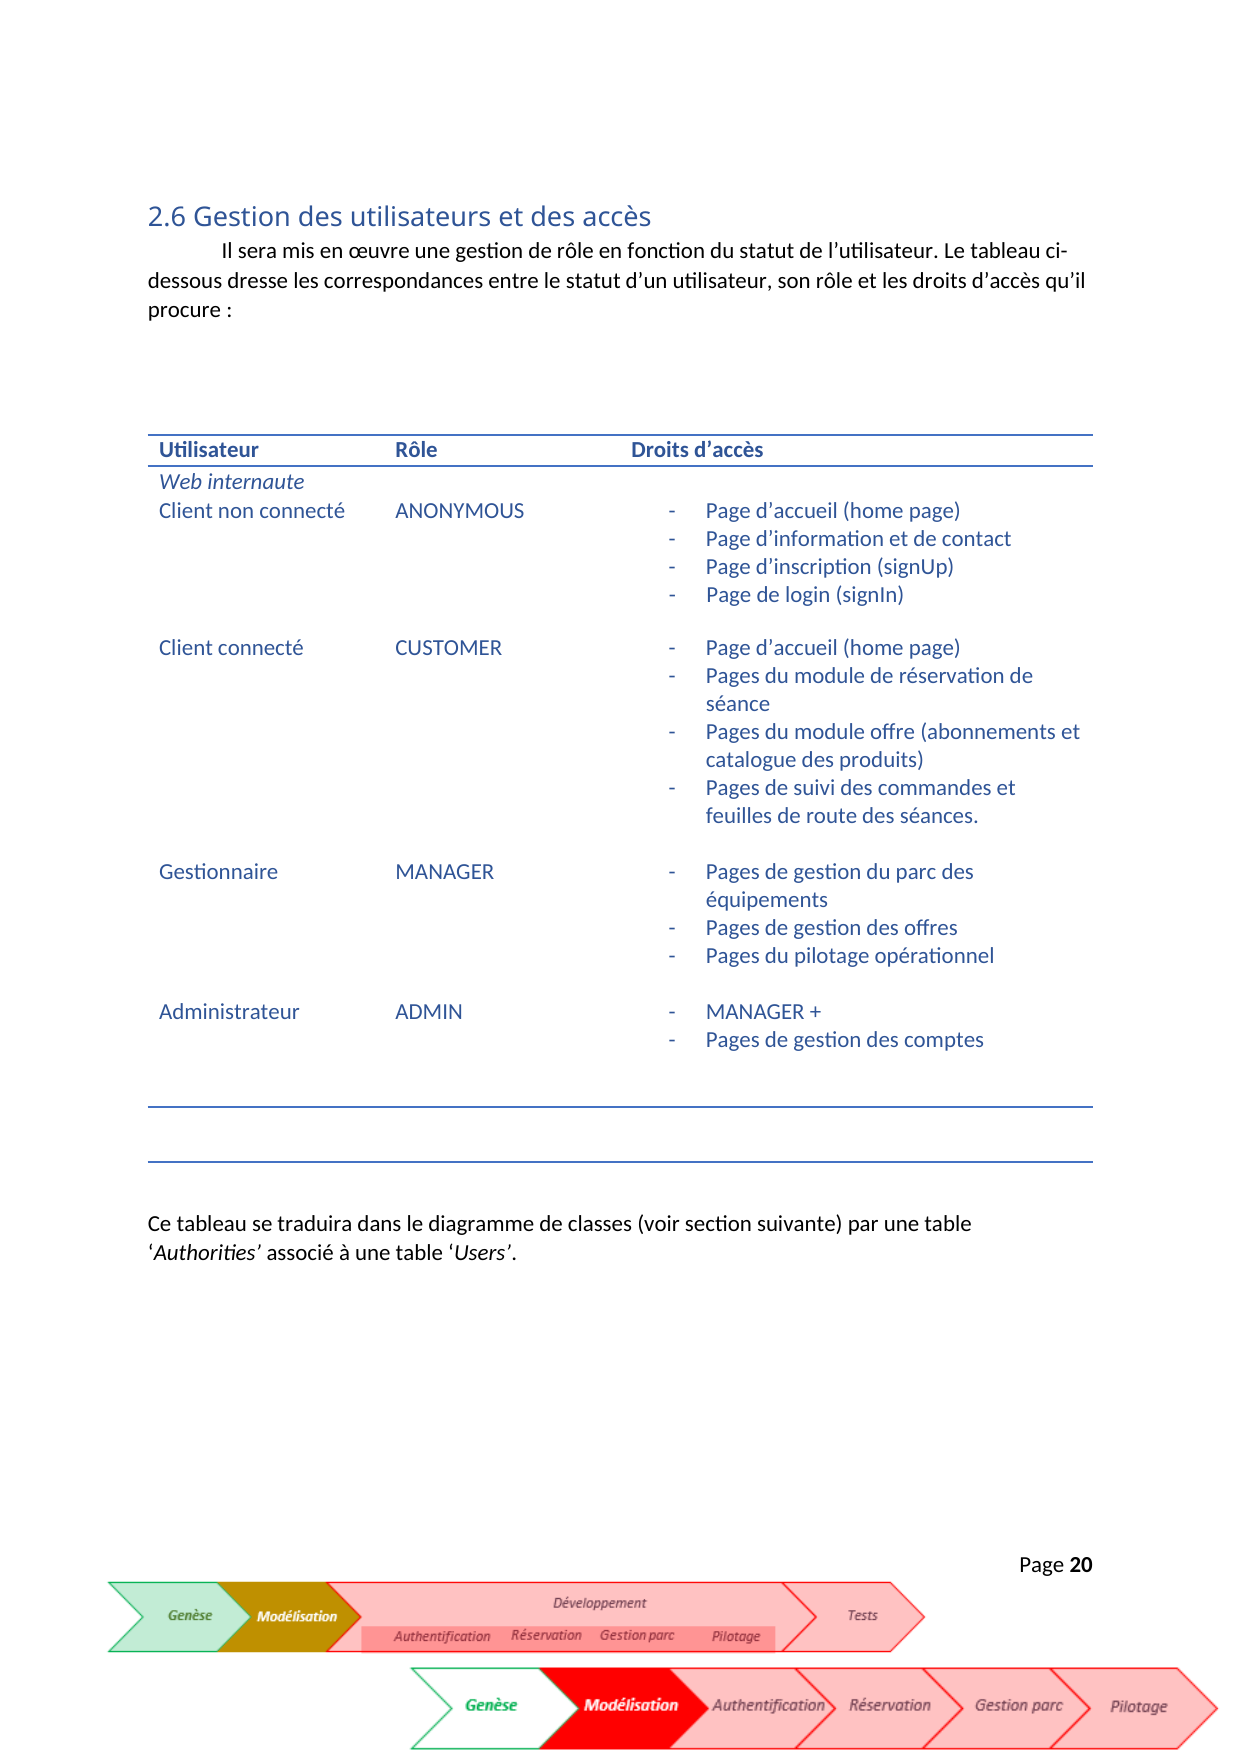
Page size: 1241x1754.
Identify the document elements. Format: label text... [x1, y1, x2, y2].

table_cell [620, 467, 1092, 496]
table_cell MANAGER + Pages de gestion des comptes [620, 997, 1092, 1106]
table_cell [148, 1108, 384, 1161]
table_header Rôle [384, 436, 620, 465]
subtitle 2.6 Gestion des utilisateurs et des accès [148, 198, 1092, 235]
table_cell MANAGER [384, 857, 620, 997]
table_header Droits d’accès [620, 436, 1092, 465]
table_cell Page d’accueil (home page) Pages du module de réservation de séance Pages du module offre (abonnements et catalogue des produits) Pages de suivi des commandes et feuilles de route des séances. [620, 633, 1092, 857]
table_cell [384, 467, 620, 496]
table_cell ANONYMOUS [384, 496, 620, 633]
text Il sera mis en œuvre une gestion de rôle en fonction du statut de l’utilisateur. Le tableau ci-dessous dresse les correspondances entre le statut d’un utilisateur, son rôle et les droits d’accès qu’il procure : [148, 237, 1092, 323]
table_cell Web internaute [148, 467, 384, 496]
table_header Utilisateur [148, 436, 384, 465]
text Ce tableau se traduira dans le diagramme de classes (voir section suivante) par une table ‘Authorities’ associé à une table ‘Users’. [148, 1209, 1092, 1266]
table_cell Client non connecté [148, 496, 384, 633]
table_cell Gestionnaire [148, 857, 384, 997]
table_cell Administrateur [148, 997, 384, 1106]
table_cell [620, 1108, 1092, 1161]
table_cell Page d’accueil (home page) Page d’information et de contact Page d’inscription (signUp) Page de login (signIn) [620, 496, 1092, 633]
table_cell CUSTOMER [384, 633, 620, 857]
table_cell [384, 1108, 620, 1161]
table_cell Pages de gestion du parc des équipements Pages de gestion des offres Pages du pilotage opérationnel [620, 857, 1092, 997]
table_cell ADMIN [384, 997, 620, 1106]
table_cell Client connecté [148, 633, 384, 857]
